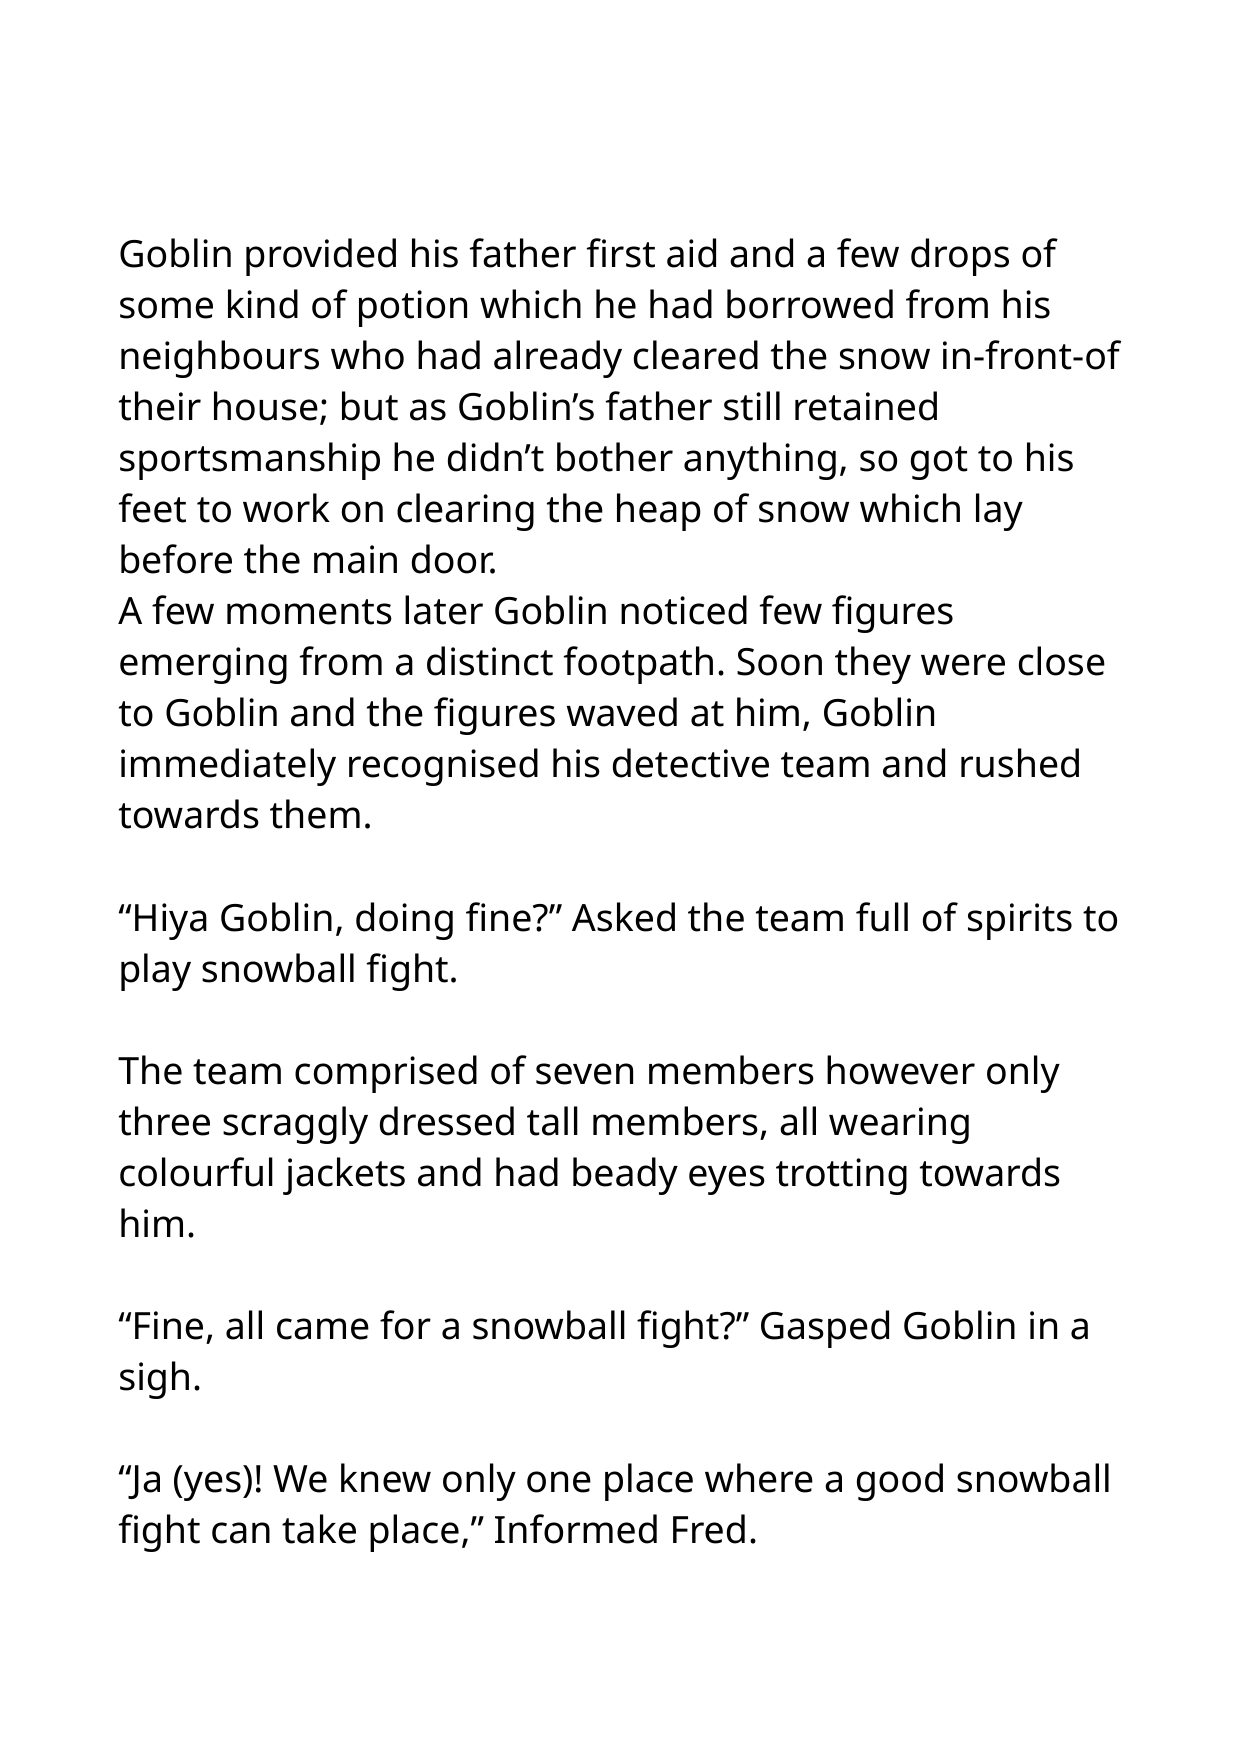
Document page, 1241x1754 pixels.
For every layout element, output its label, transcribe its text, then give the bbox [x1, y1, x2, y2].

text “Fine, all came for a snowball fight?” Gasped Goblin in a sigh. [118, 1299, 1122, 1401]
text “Ja (yes)! We knew only one place where a good snowball fight can take place,” Informed Fred. [118, 1452, 1122, 1554]
text A few moments later Goblin noticed few figures emerging from a distinct footpath. Soon they were close to Goblin and the figures waved at him, Goblin immediately recognised his detective team and rushed towards them. [118, 585, 1122, 840]
text “Hiya Goblin, doing fine?” Asked the team full of spirits to play snowball fight. [118, 891, 1122, 993]
text The team comprised of seven members however only three scraggly dressed tall members, all wearing colourful jackets and had beady eyes trotting towards him. [118, 1044, 1122, 1248]
text Goblin provided his father first aid and a few drops of some kind of potion which he had borrowed from his neighbours who had already cleared the snow in-front-of their house; but as Goblin’s father still retained sportsmanship he didn’t bother anything, so got to his feet to work on clearing the heap of snow which lay before the main door. [118, 227, 1122, 585]
